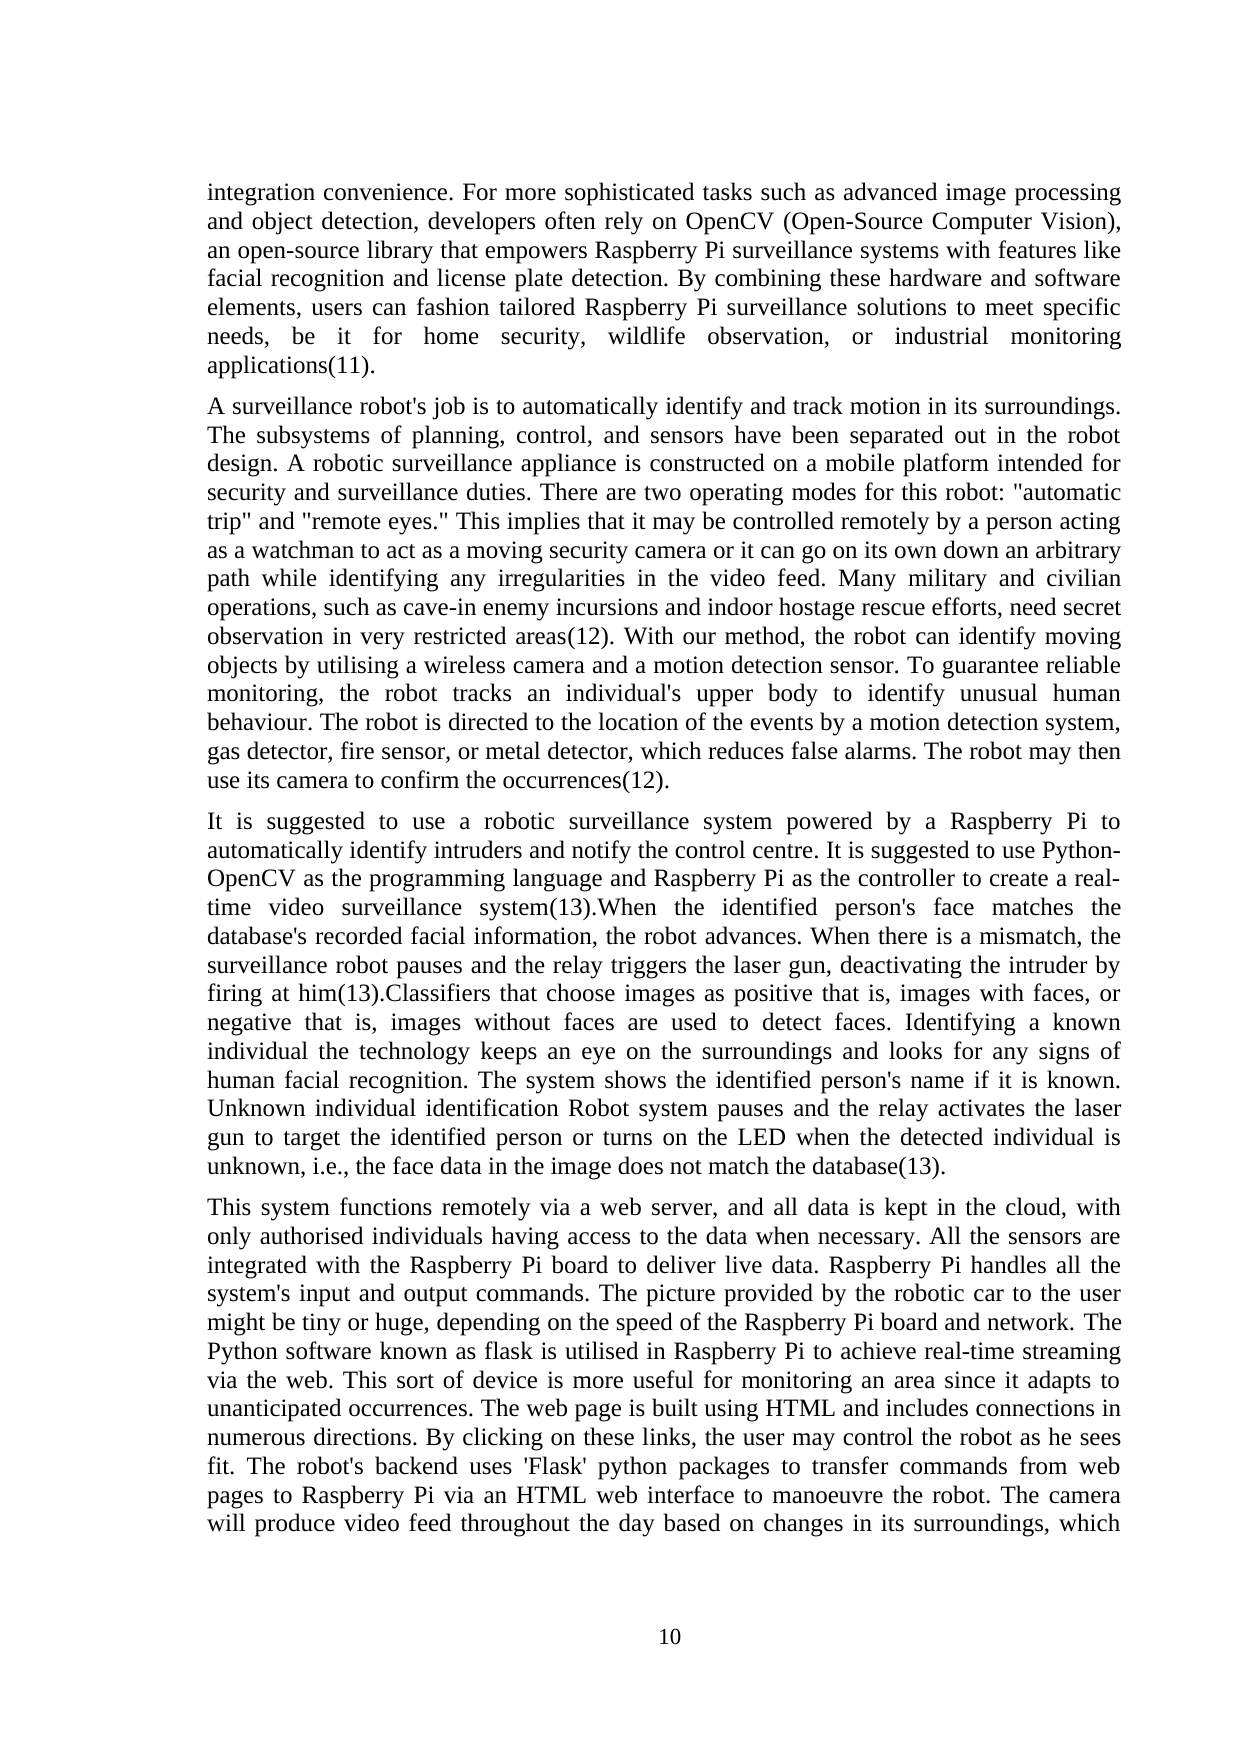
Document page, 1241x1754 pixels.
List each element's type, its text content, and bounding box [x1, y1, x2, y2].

text integration convenience. For more sophisticated tasks such as advanced image processing and object detection, developers often rely on OpenCV (Open-Source Computer Vision), an open-source library that empowers Raspberry Pi surveillance systems with features like facial recognition and license plate detection. By combining these hardware and software elements, users can fashion tailored Raspberry Pi surveillance solutions to meet specific needs, be it for home security, wildlife observation, or industrial monitoring applications(11). [207, 177, 1122, 378]
text This system functions remotely via a web server, and all data is kept in the cloud, with only authorised individuals having access to the data when necessary. All the sensors are integrated with the Raspberry Pi board to deliver live data. Raspberry Pi handles all the system's input and output commands. The picture provided by the robotic car to the user might be tiny or huge, depending on the speed of the Raspberry Pi board and network. The Python software known as flask is utilised in Raspberry Pi to achieve real-time streaming via the web. This sort of device is more useful for monitoring an area since it adapts to unanticipated occurrences. The web page is built using HTML and includes connections in numerous directions. By clicking on these links, the user may control the robot as he sees fit. The robot's backend uses 'Flask' python packages to transfer commands from web pages to Raspberry Pi via an HTML web interface to manoeuvre the robot. The camera will produce video feed throughout the day based on changes in its surroundings, which [207, 1192, 1122, 1537]
text A surveillance robot's job is to automatically identify and track motion in its surroundings. The subsystems of planning, control, and sensors have been separated out in the robot design. A robotic surveillance appliance is constructed on a mobile platform intended for security and surveillance duties. There are two operating modes for this robot: "automatic trip" and "remote eyes." This implies that it may be controlled remotely by a person acting as a watchman to act as a moving security camera or it can go on its own down an arbitrary path while identifying any irregularities in the video feed. Many military and civilian operations, such as cave-in enemy incursions and indoor hostage rescue efforts, need secret observation in very restricted areas(12). With our method, the robot can identify moving objects by utilising a wireless camera and a motion detection sensor. To guarantee reliable monitoring, the robot tracks an individual's upper body to identify unusual human behaviour. The robot is directed to the location of the events by a motion detection system, gas detector, fire sensor, or metal detector, which reduces false alarms. The robot may then use its camera to confirm the occurrences(12). [207, 391, 1122, 793]
text It is suggested to use a robotic surveillance system powered by a Raspberry Pi to automatically identify intruders and notify the control centre. It is suggested to use Python-OpenCV as the programming language and Raspberry Pi as the controller to create a real-time video surveillance system(13).When the identified person's face matches the database's recorded facial information, the robot advances. When there is a mismatch, the surveillance robot pauses and the relay triggers the laser gun, deactivating the intruder by firing at him(13).Classifiers that choose images as positive that is, images with faces, or negative that is, images without faces are used to detect faces. Identifying a known individual the technology keeps an eye on the surroundings and looks for any signs of human facial recognition. The system shows the identified person's name if it is known. Unknown individual identification Robot system pauses and the relay activates the laser gun to target the identified person or turns on the LED when the detected individual is unknown, i.e., the face data in the image does not match the database(13). [207, 806, 1122, 1180]
